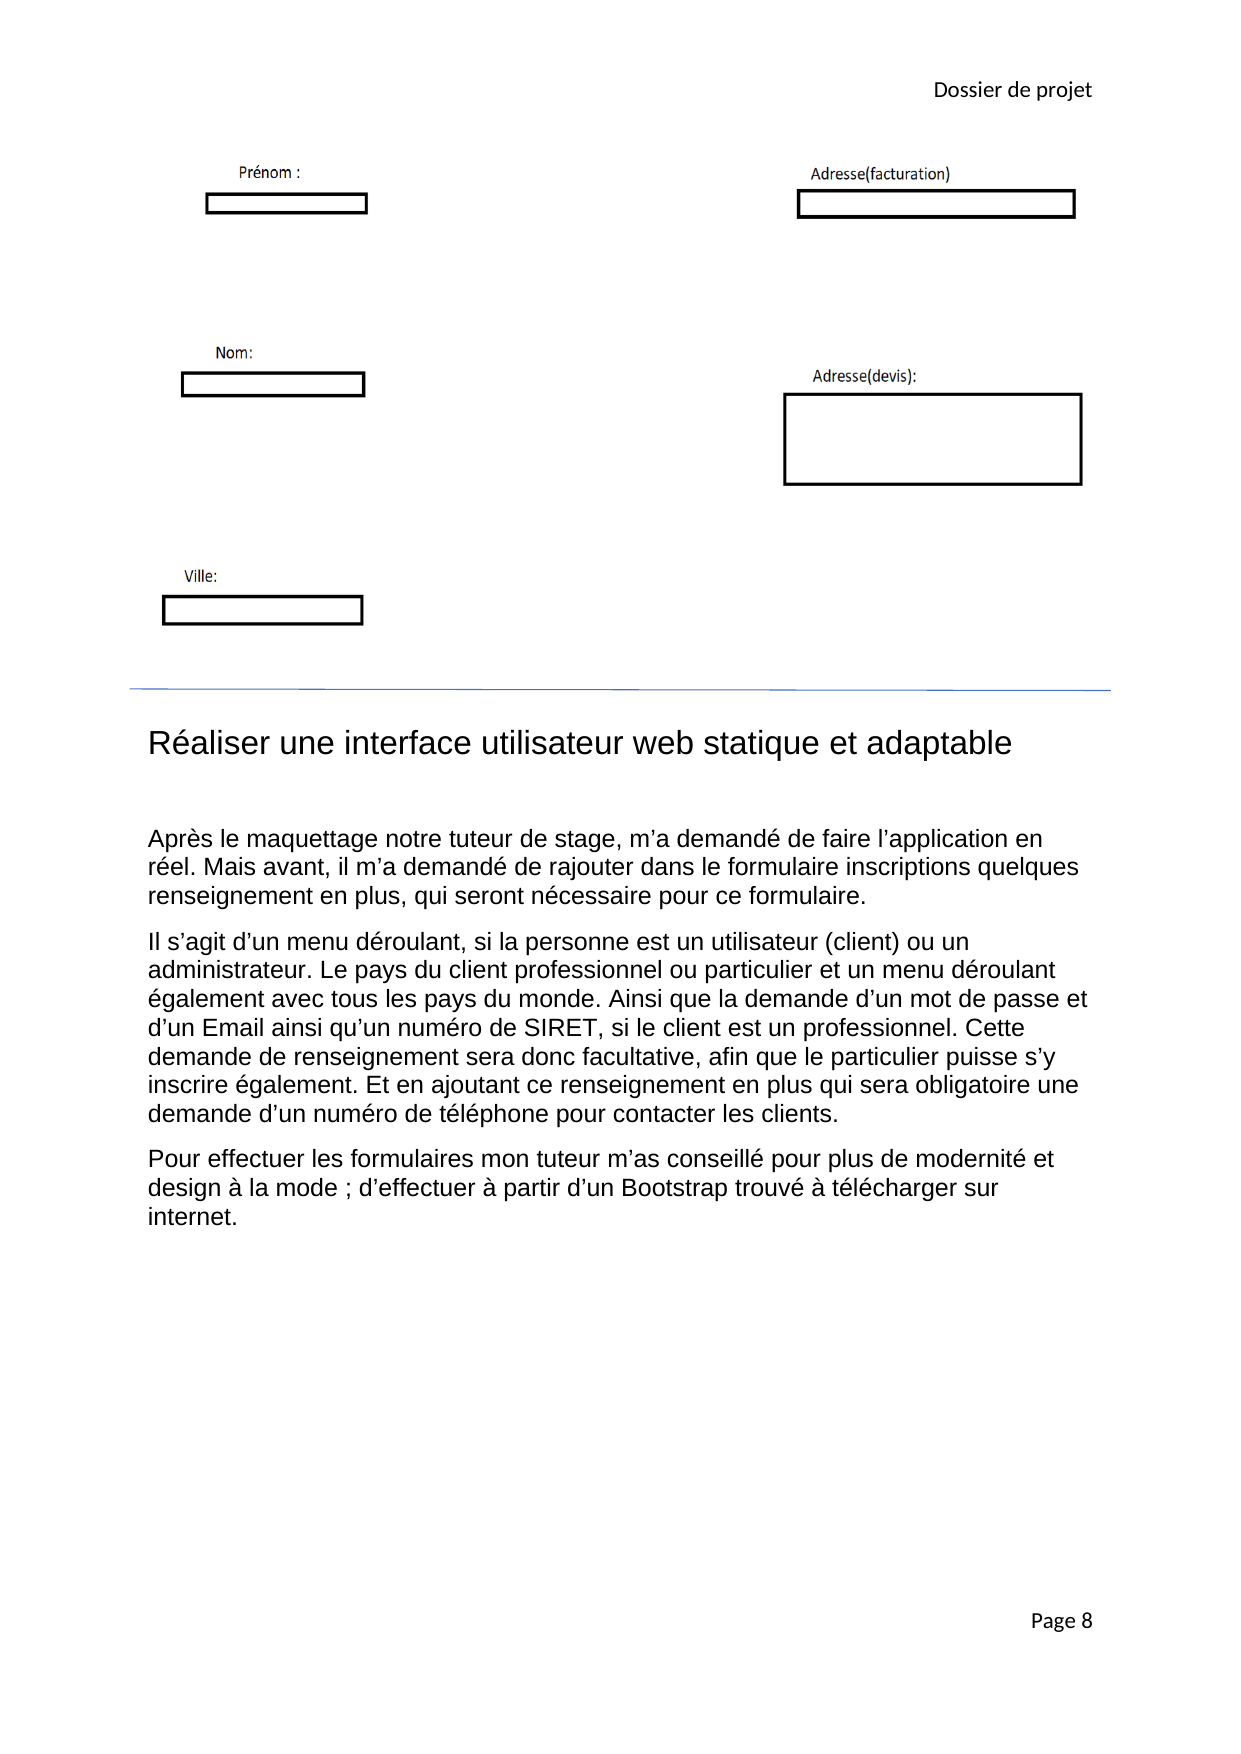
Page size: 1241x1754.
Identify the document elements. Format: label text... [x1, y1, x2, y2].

text Après le maquettage notre tuteur de stage, m’a demandé de faire l’application en réel. Mais avant, il m’a demandé de rajouter dans le formulaire inscriptions quelques renseignement en plus, qui seront nécessaire pour ce formulaire. [148, 823, 1093, 910]
text Il s’agit d’un menu déroulant, si la personne est un utilisateur (client) ou un administrateur. Le pays du client professionnel ou particulier et un menu déroulant également avec tous les pays du monde. Ainsi que la demande d’un mot de passe et d’un Email ainsi qu’un numéro de SIRET, si le client est un professionnel. Cette demande de renseignement sera donc facultative, afin que le particulier puisse s’y inscrire également. Et en ajoutant ce renseignement en plus qui sera obligatoire une demande d’un numéro de téléphone pour contacter les clients. [148, 926, 1093, 1128]
text Réaliser une interface utilisateur web statique et adaptable [148, 723, 1093, 761]
text Pour effectuer les formulaires mon tuteur m’as conseillé pour plus de modernité et design à la mode ; d’effectuer à partir d’un Bootstrap trouvé à télécharger sur internet. [148, 1144, 1093, 1231]
